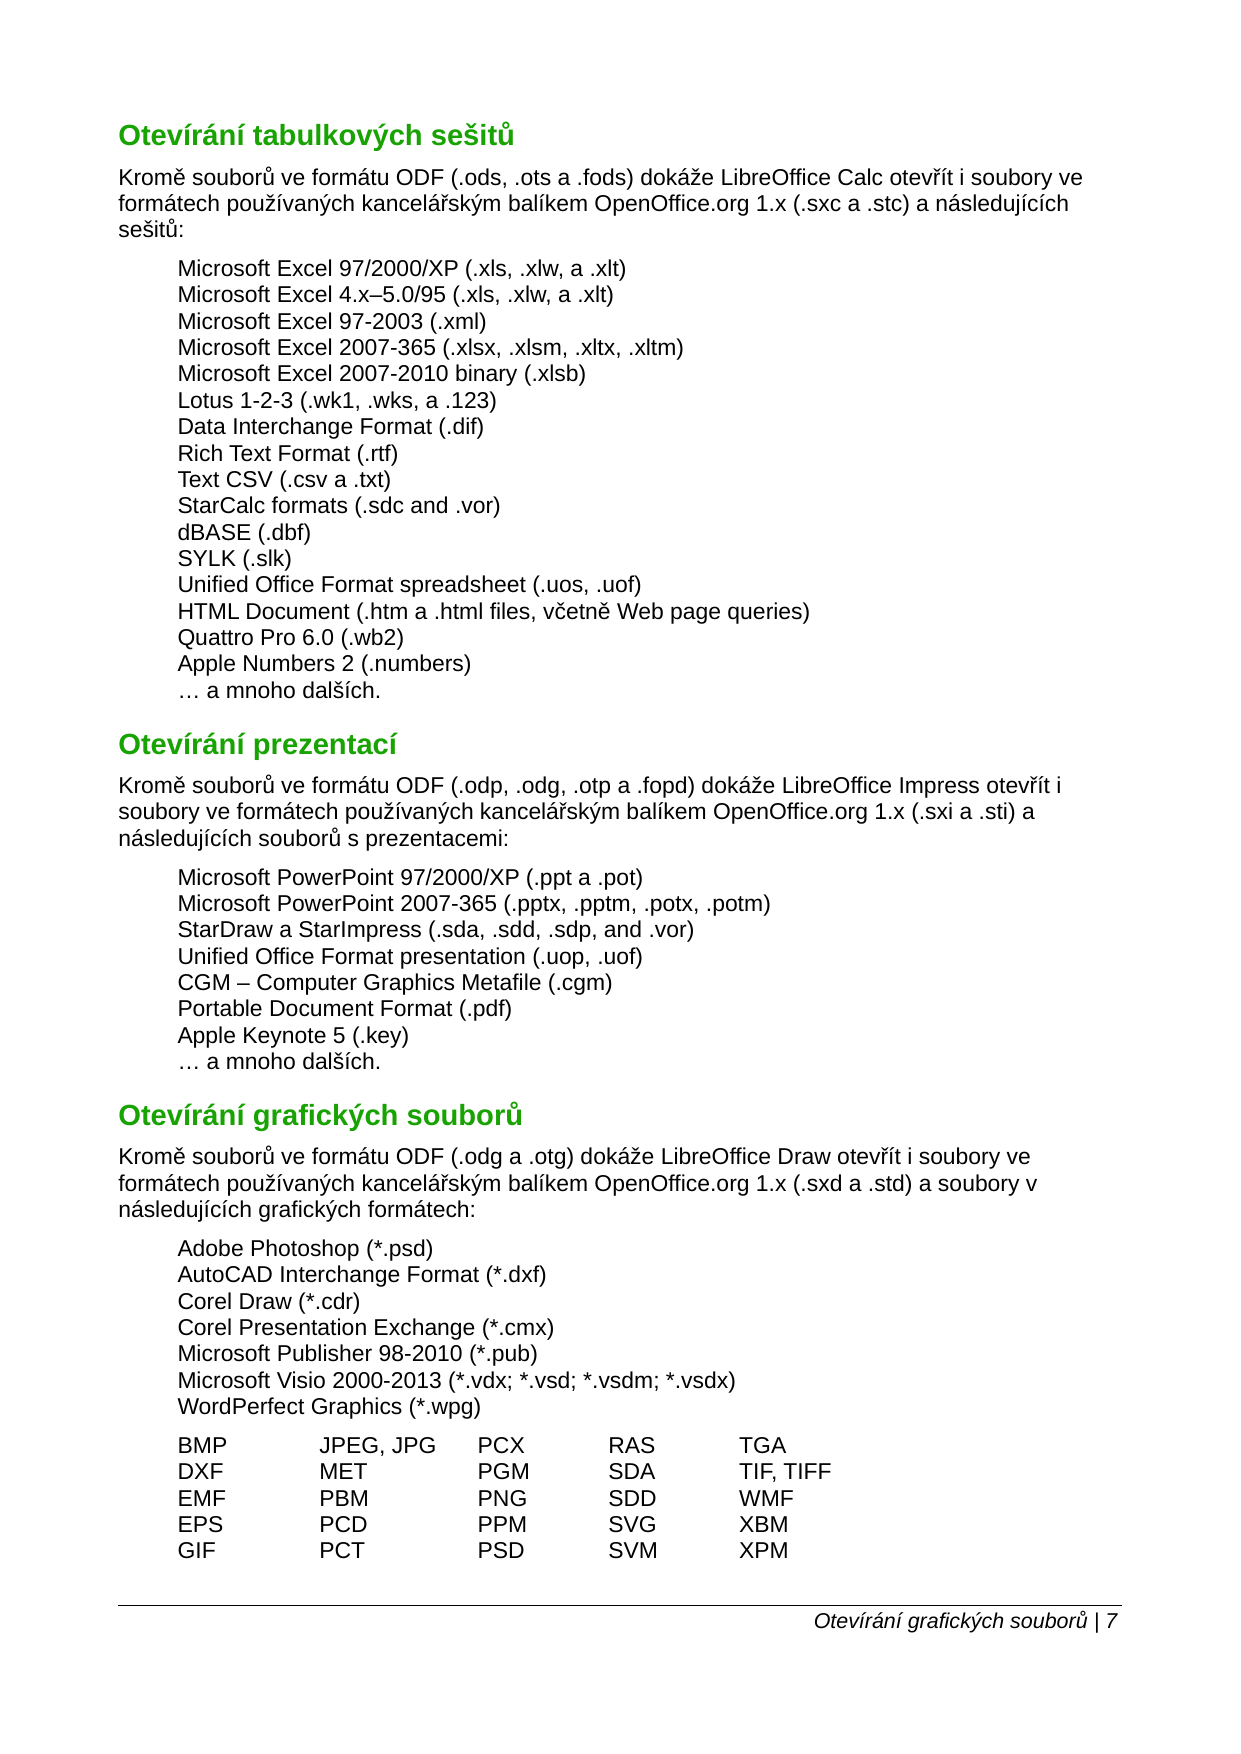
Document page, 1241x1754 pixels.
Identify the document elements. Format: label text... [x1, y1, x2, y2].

subtitle Otevírání prezentací [118, 727, 1122, 760]
table_header [874, 1432, 1119, 1458]
text Microsoft Excel 97/2000/XP (.xls, .xlw, a .xlt) Microsoft Excel 4.x–5.0/95 (.xls, .xlw, a .xlt) Microsoft Excel 97-2003 (.xml) Microsoft Excel 2007-365 (.xlsx, .xlsm, .xltx, .xltm) Microsoft Excel 2007-2010 binary (.xlsb) Lotus 1-2-3 (.wk1, .wks, a .123) Data Interchange Format (.dif) Rich Text Format (.rtf) Text CSV (.csv a .txt) StarCalc formats (.sdc and .vor) dBASE (.dbf) SYLK (.slk) Unified Office Format spreadsheet (.uos, .uof) HTML Document (.htm a .html files, včetně Web page queries) Quattro Pro 6.0 (.wb2) Apple Numbers 2 (.numbers) … a mnoho dalších. [177, 255, 1122, 703]
table_cell TIF, TIFF [739, 1458, 874, 1484]
table_cell PSD [478, 1537, 608, 1568]
subtitle Otevírání grafických souborů [118, 1098, 1122, 1132]
table_header TGA [739, 1432, 874, 1458]
table_cell EPS [178, 1511, 319, 1537]
table_cell SVG [608, 1511, 739, 1537]
table_cell PCT [319, 1537, 477, 1568]
table_cell PPM [478, 1511, 608, 1537]
list Kromě souborů ve formátu ODF (.odp, .odg, .otp a .fopd) dokáže LibreOffice Impress otevřít i soubory ve formátech používaných kancelářským balíkem OpenOffice.org 1.x (.sxi a .sti) a následujících souborů s prezentacemi: [118, 772, 1122, 851]
list Kromě souborů ve formátu ODF (.ods, .ots a .fods) dokáže LibreOffice Calc otevřít i soubory ve formátech používaných kancelářským balíkem OpenOffice.org 1.x (.sxc a .stc) a následujících sešitů: [118, 163, 1122, 242]
table_cell PCD [319, 1511, 477, 1537]
table_header JPEG, JPG [319, 1432, 477, 1458]
table_cell EMF [178, 1485, 319, 1511]
table_cell MET [319, 1458, 477, 1484]
text Kromě souborů ve formátu ODF (.odg a .otg) dokáže LibreOffice Draw otevřít i soubory ve formátech používaných kancelářským balíkem OpenOffice.org 1.x (.sxd a .std) a soubory v následujících grafických formátech: [118, 1143, 1122, 1222]
table_cell WMF [739, 1485, 874, 1511]
table_cell GIF [178, 1537, 319, 1568]
text Microsoft PowerPoint 97/2000/XP (.ppt a .pot) Microsoft PowerPoint 2007-365 (.pptx, .pptm, .potx, .potm) StarDraw a StarImpress (.sda, .sdd, .sdp, and .vor) Unified Office Format presentation (.uop, .uof) CGM – Computer Graphics Metafile (.cgm) Portable Document Format (.pdf) Apple Keynote 5 (.key) … a mnoho dalších. [177, 863, 1122, 1074]
table_cell SDA [608, 1458, 739, 1484]
table_cell [874, 1537, 1119, 1568]
table_cell PGM [478, 1458, 608, 1484]
table_cell [874, 1485, 1119, 1511]
table_cell PBM [319, 1485, 477, 1511]
table_cell [874, 1511, 1119, 1537]
table_header BMP [178, 1432, 319, 1458]
table_cell [874, 1458, 1119, 1484]
table_header RAS [608, 1432, 739, 1458]
subtitle Otevírání tabulkových sešitů [118, 118, 1122, 152]
table_cell XPM [739, 1537, 874, 1568]
table_cell PNG [478, 1485, 608, 1511]
table_cell XBM [739, 1511, 874, 1537]
text Adobe Photoshop (*.psd) AutoCAD Interchange Format (*.dxf) Corel Draw (*.cdr) Corel Presentation Exchange (*.cmx) Microsoft Publisher 98-2010 (*.pub) Microsoft Visio 2000-2013 (*.vdx; *.vsd; *.vsdm; *.vsdx) WordPerfect Graphics (*.wpg) [177, 1235, 1122, 1419]
table_header PCX [478, 1432, 608, 1458]
table_cell SVM [608, 1537, 739, 1568]
table_cell SDD [608, 1485, 739, 1511]
table_cell DXF [178, 1458, 319, 1484]
